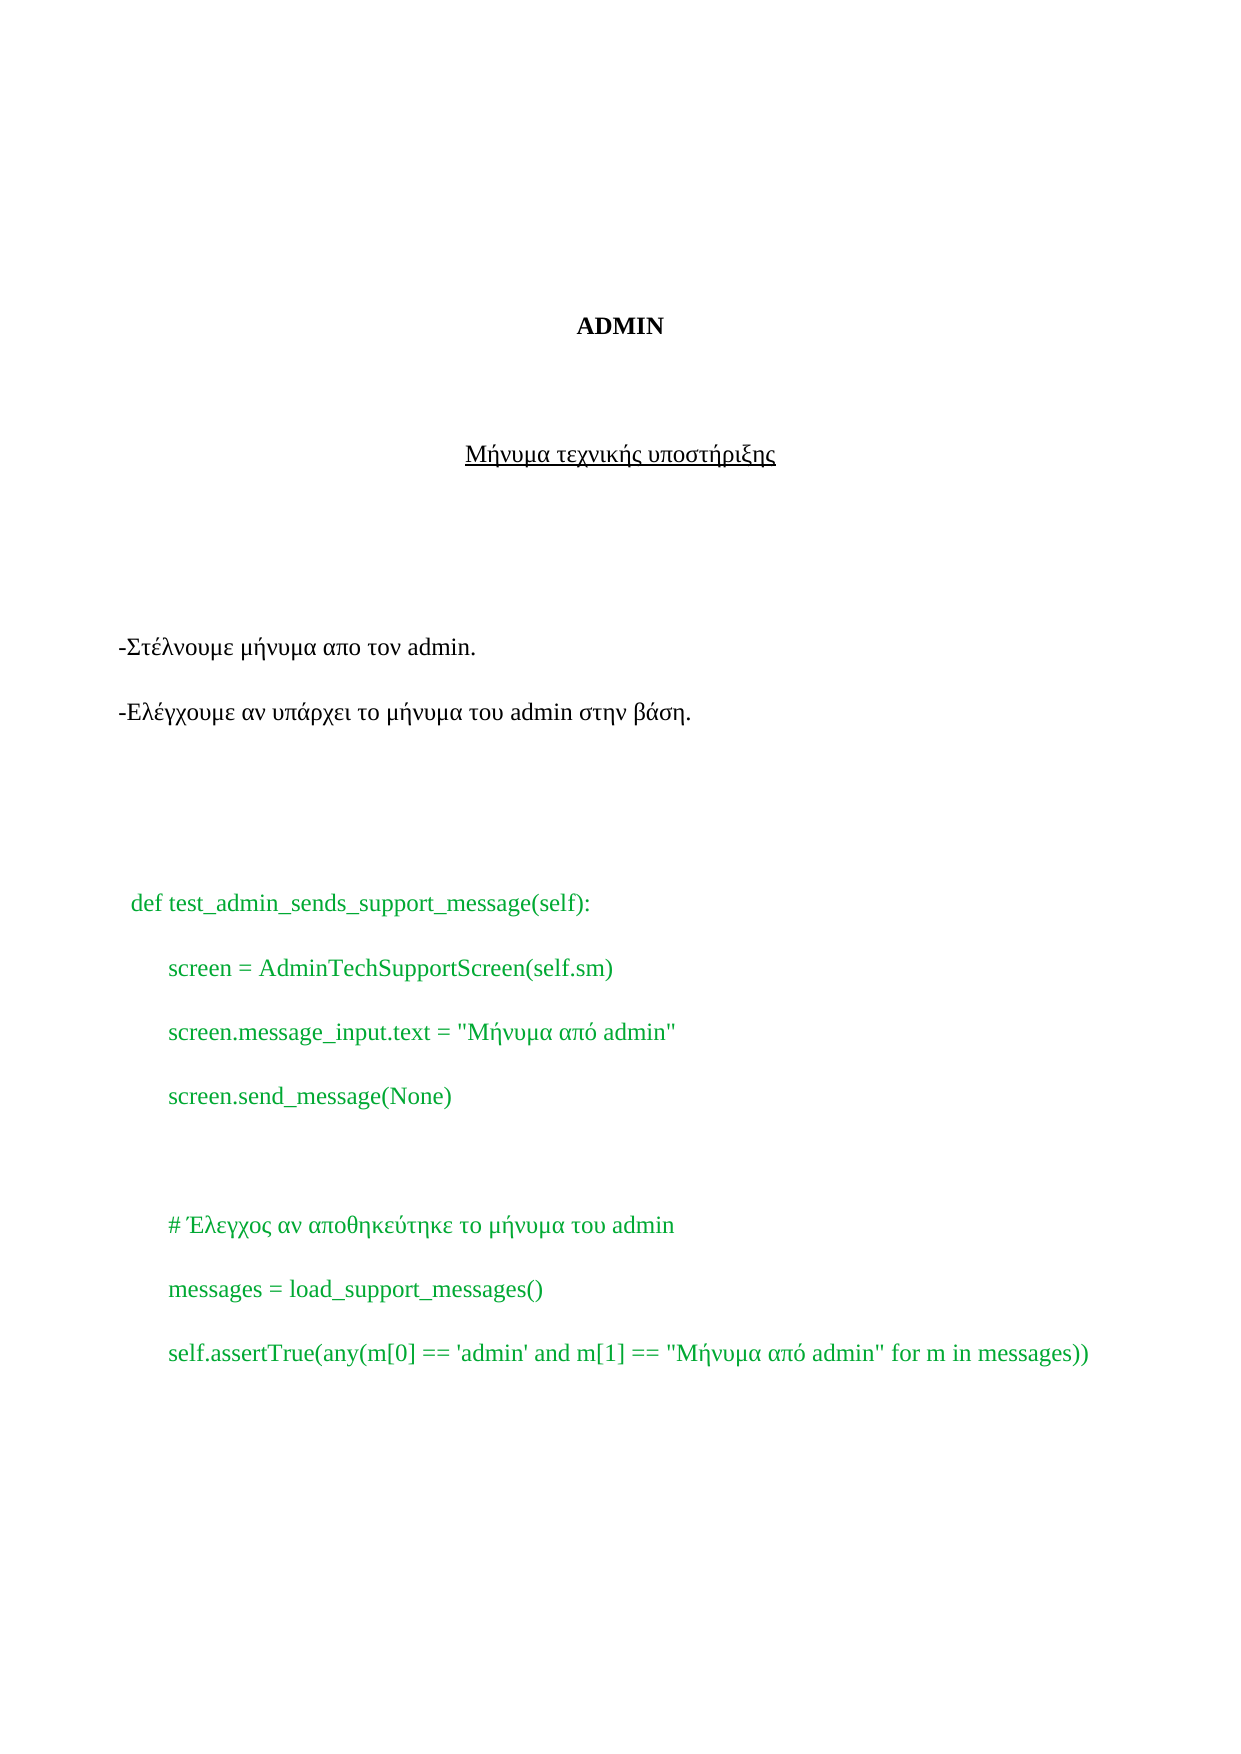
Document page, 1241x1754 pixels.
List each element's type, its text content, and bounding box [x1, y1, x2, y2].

text self.assertTrue(any(m[0] == 'admin' and m[1] == "Μήνυμα από admin" for m in messages)) [118, 1338, 1122, 1367]
text # Έλεγχος αν αποθηκεύτηκε το μήνυμα του admin [118, 1210, 1122, 1239]
text screen.message_input.text = "Μήνυμα από admin" [118, 1017, 1122, 1046]
text screen.send_message(None) [118, 1081, 1122, 1110]
text -Στέλνουμε μήνυμα απο τον admin. [118, 632, 1122, 661]
text messages = load_support_messages() [118, 1274, 1122, 1303]
text screen = AdminTechSupportScreen(self.sm) [118, 953, 1122, 982]
text def test_admin_sends_support_message(self): [118, 888, 1122, 917]
text Μήνυμα τεχνικής υποστήριξης [118, 439, 1122, 468]
text ADMIN [118, 311, 1122, 340]
text -Ελέγχουμε αν υπάρχει το μήνυμα του admin στην βάση. [118, 697, 1122, 725]
